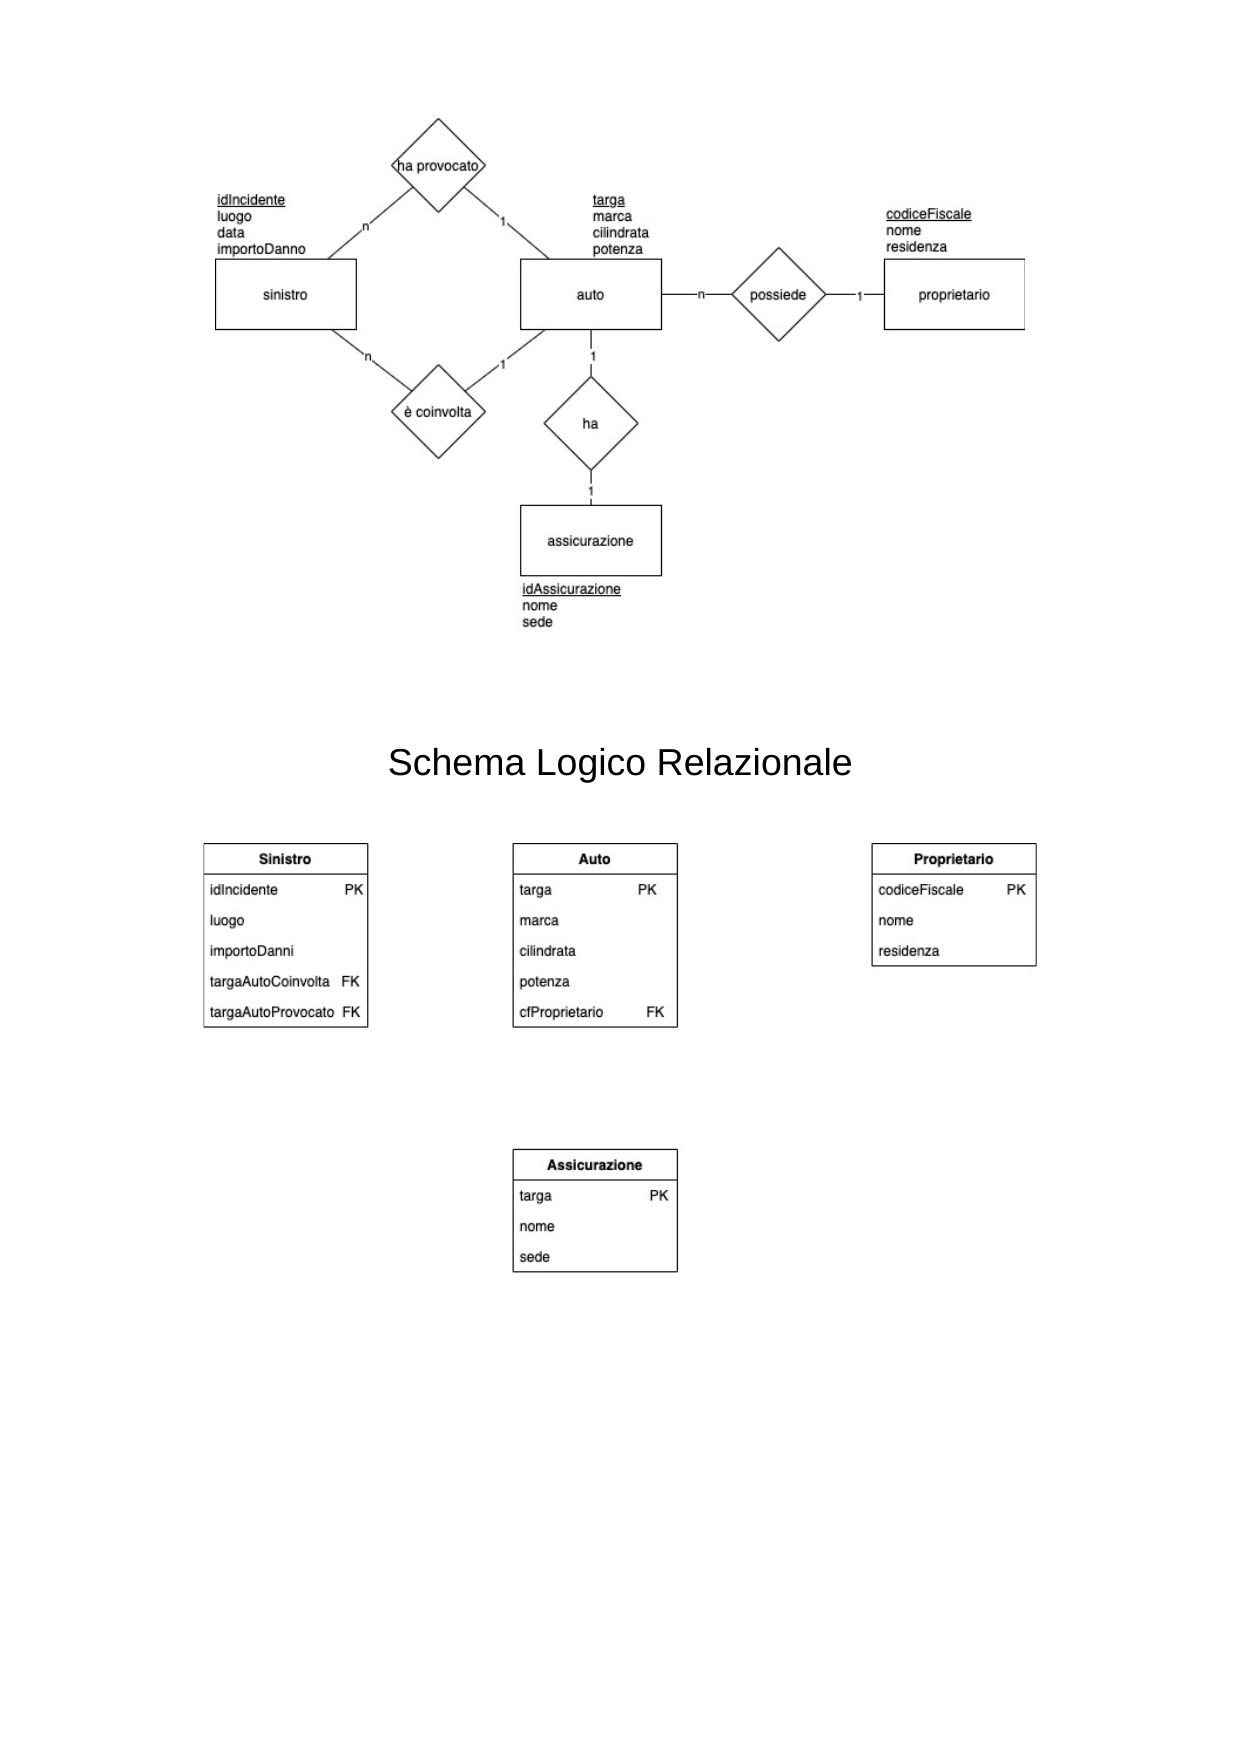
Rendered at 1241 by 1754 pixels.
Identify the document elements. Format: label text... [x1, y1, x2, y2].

picture [215, 118, 1025, 635]
picture [203, 843, 1037, 1276]
subtitle Schema Logico Relazionale [118, 741, 1122, 784]
